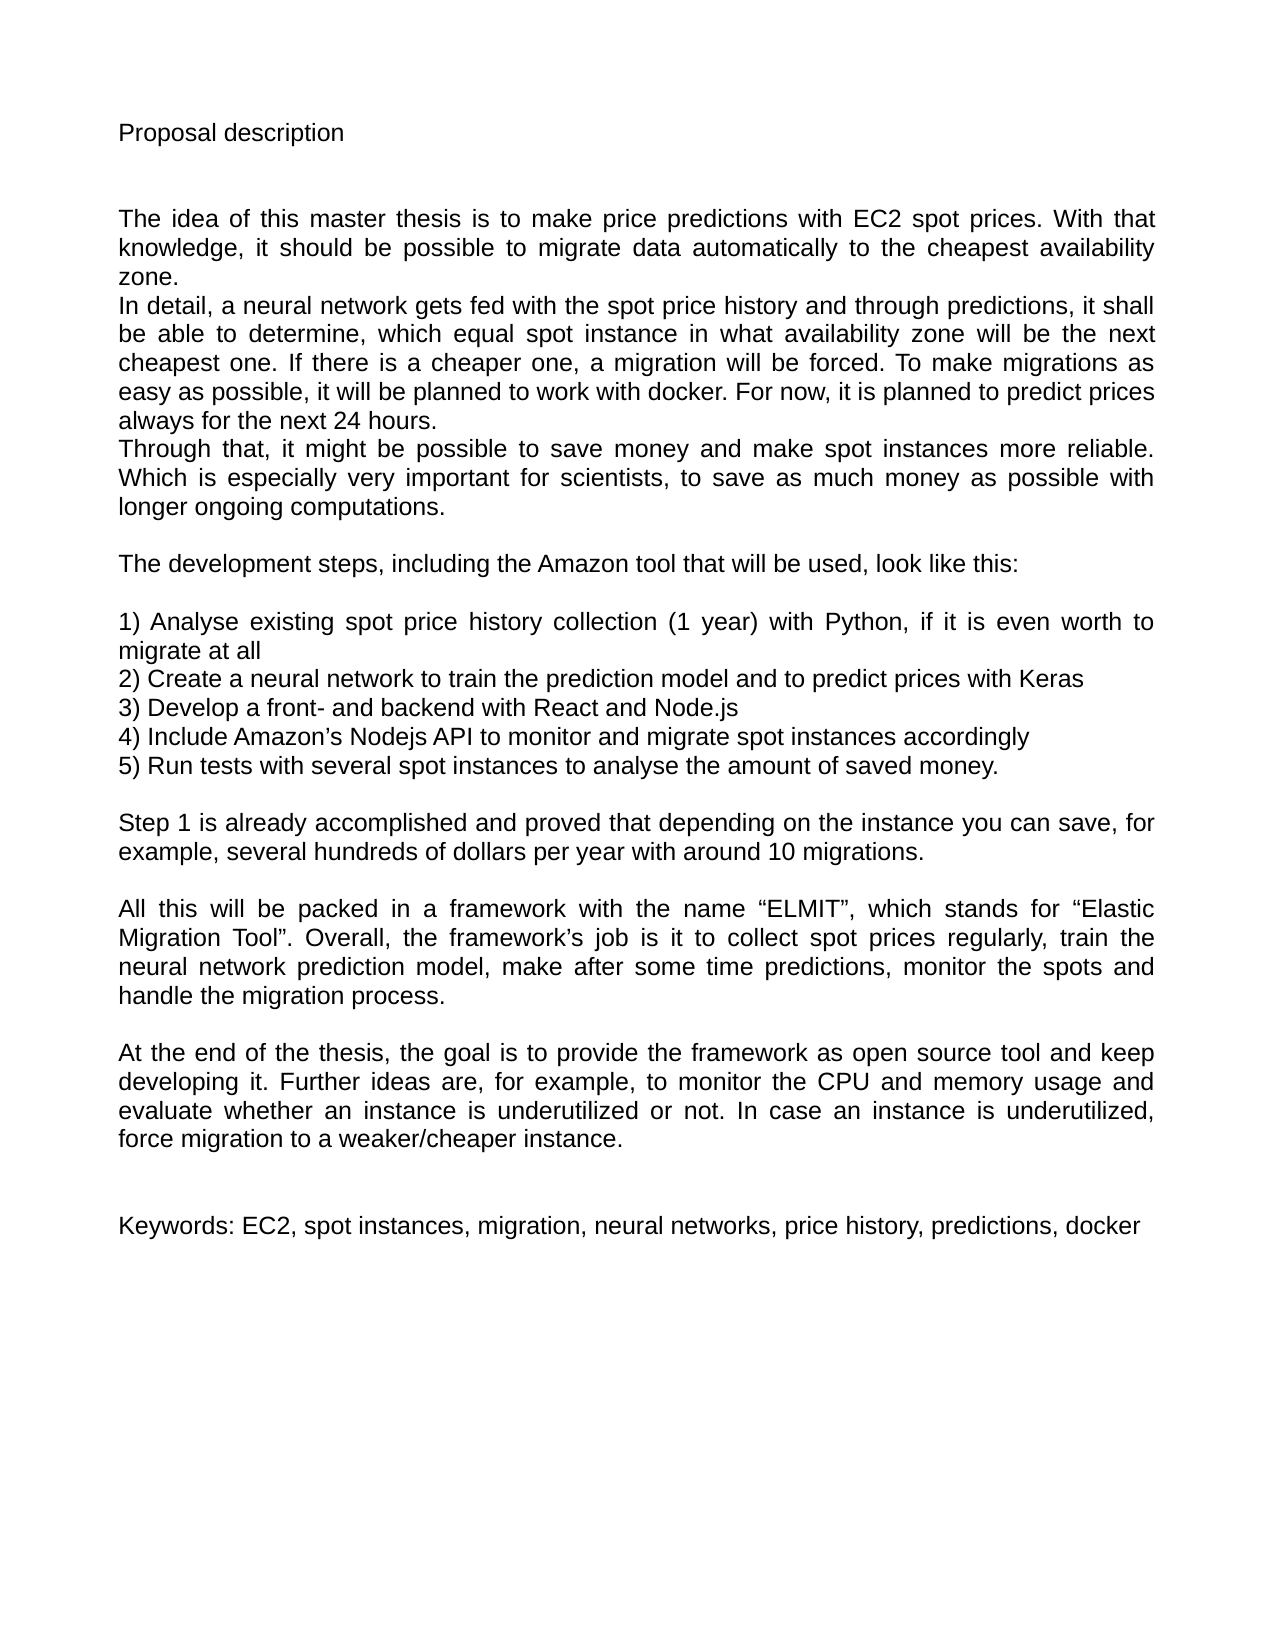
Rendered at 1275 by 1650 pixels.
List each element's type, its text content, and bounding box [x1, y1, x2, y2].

text Step 1 is already accomplished and proved that depending on the instance you can save, for example, several hundreds of dollars per year with around 10 migrations. [118, 808, 1157, 866]
text The development steps, including the Amazon tool that will be used, look like this: [118, 549, 1157, 578]
text At the end of the thesis, the goal is to provide the framework as open source tool and keep developing it. Further ideas are, for example, to monitor the CPU and memory usage and evaluate whether an instance is underutilized or not. In case an instance is underutilized, force migration to a weaker/cheaper instance. [118, 1038, 1157, 1153]
text 2) Create a neural network to train the prediction model and to predict prices with Keras [118, 664, 1157, 693]
text The idea of this master thesis is to make price predictions with EC2 spot prices. With that knowledge, it should be possible to migrate data automatically to the cheapest availability zone. [118, 204, 1157, 291]
text Through that, it might be possible to save money and make spot instances more reliable. Which is especially very important for scientists, to save as much money as possible with longer ongoing computations. [118, 434, 1157, 521]
text All this will be packed in a framework with the name “ELMIT”, which stands for “Elastic Migration Tool”. Overall, the framework’s job is it to collect spot prices regularly, train the neural network prediction model, make after some time predictions, monitor the spots and handle the migration process. [118, 894, 1157, 1009]
text 5) Run tests with several spot instances to analyse the amount of saved money. [118, 751, 1157, 779]
text In detail, a neural network gets fed with the spot price history and through predictions, it shall be able to determine, which equal spot instance in what availability zone will be the next cheapest one. If there is a cheaper one, a migration will be forced. To make migrations as easy as possible, it will be planned to work with docker. For now, it is planned to predict prices always for the next 24 hours. [118, 291, 1157, 434]
text Proposal description [118, 118, 1157, 147]
text 3) Develop a front- and backend with React and Node.js [118, 693, 1157, 722]
text Keywords: EC2, spot instances, migration, neural networks, price history, predictions, docker [118, 1211, 1157, 1239]
text 1) Analyse existing spot price history collection (1 year) with Python, if it is even worth to migrate at all [118, 607, 1157, 664]
text 4) Include Amazon’s Nodejs API to monitor and migrate spot instances accordingly [118, 722, 1157, 751]
